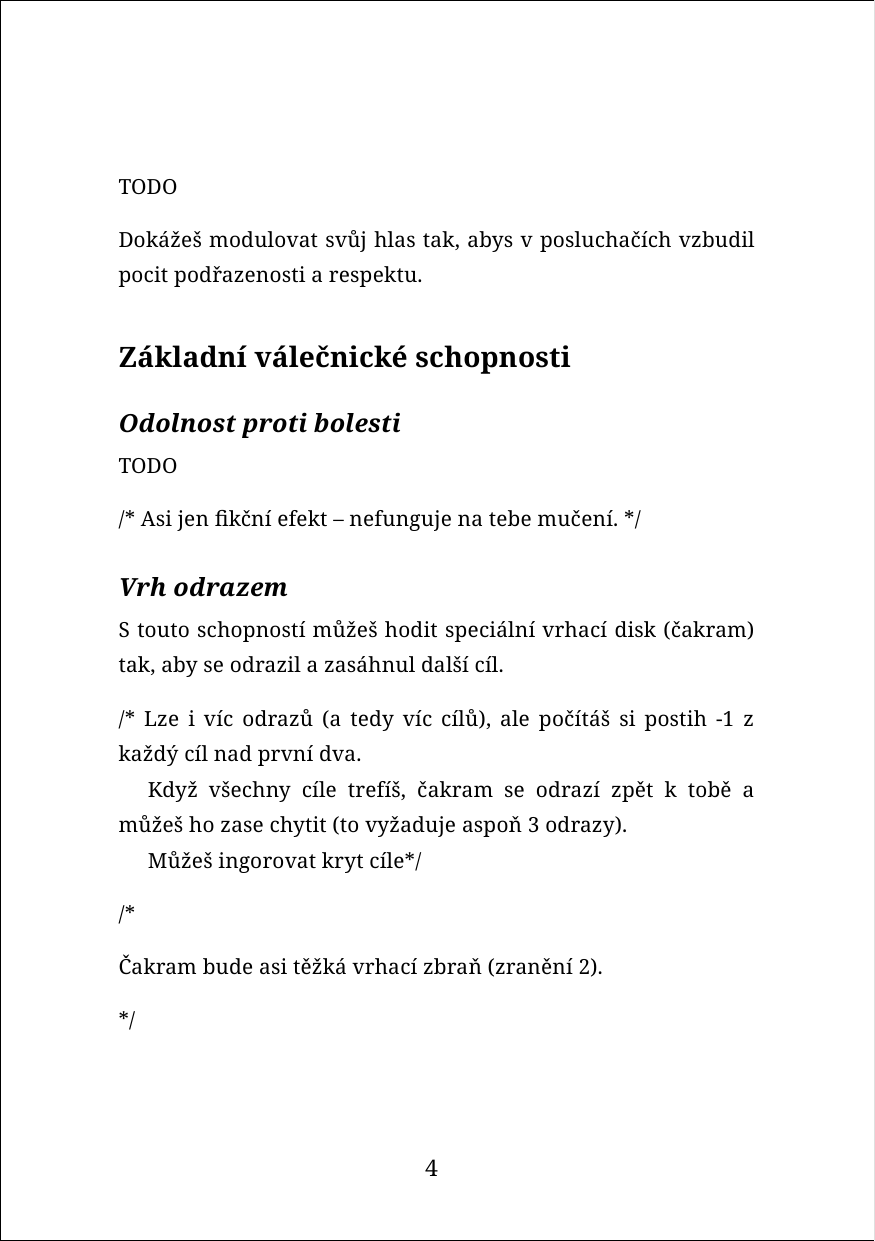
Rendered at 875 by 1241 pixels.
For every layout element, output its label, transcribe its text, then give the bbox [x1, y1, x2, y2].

subtitle Vrh odrazem [118, 569, 756, 603]
text TODO [118, 172, 756, 200]
text /* Lze i víc odrazů (a tedy víc cílů), ale počítáš si postih -1 z každý cíl nad první dva. Když všechny cíle trefíš, čakram se odrazí zpět k tobě a můžeš ho zase chytit (to vyžaduje aspoň 3 odrazy). Můžeš ingorovat kryt cíle*/ [118, 704, 756, 874]
text TODO [118, 451, 756, 479]
text /* Asi jen fikční efekt – nefunguje na tebe mučení. */ [118, 504, 756, 533]
subtitle Základní válečnické schopnosti [118, 337, 756, 376]
text Dokážeš modulovat svůj hlas tak, abys v posluchačích vzbudil pocit podřazenosti a respektu. [118, 225, 756, 289]
text S touto schopností můžeš hodit speciální vrhací disk (čakram) tak, aby se odrazil a zasáhnul další cíl. [118, 615, 756, 679]
text Čakram bude asi těžká vrhací zbraň (zranění 2). [118, 952, 756, 981]
subtitle Odolnost proti bolesti [118, 405, 756, 439]
text */ [118, 1006, 756, 1034]
text /* [118, 899, 756, 928]
